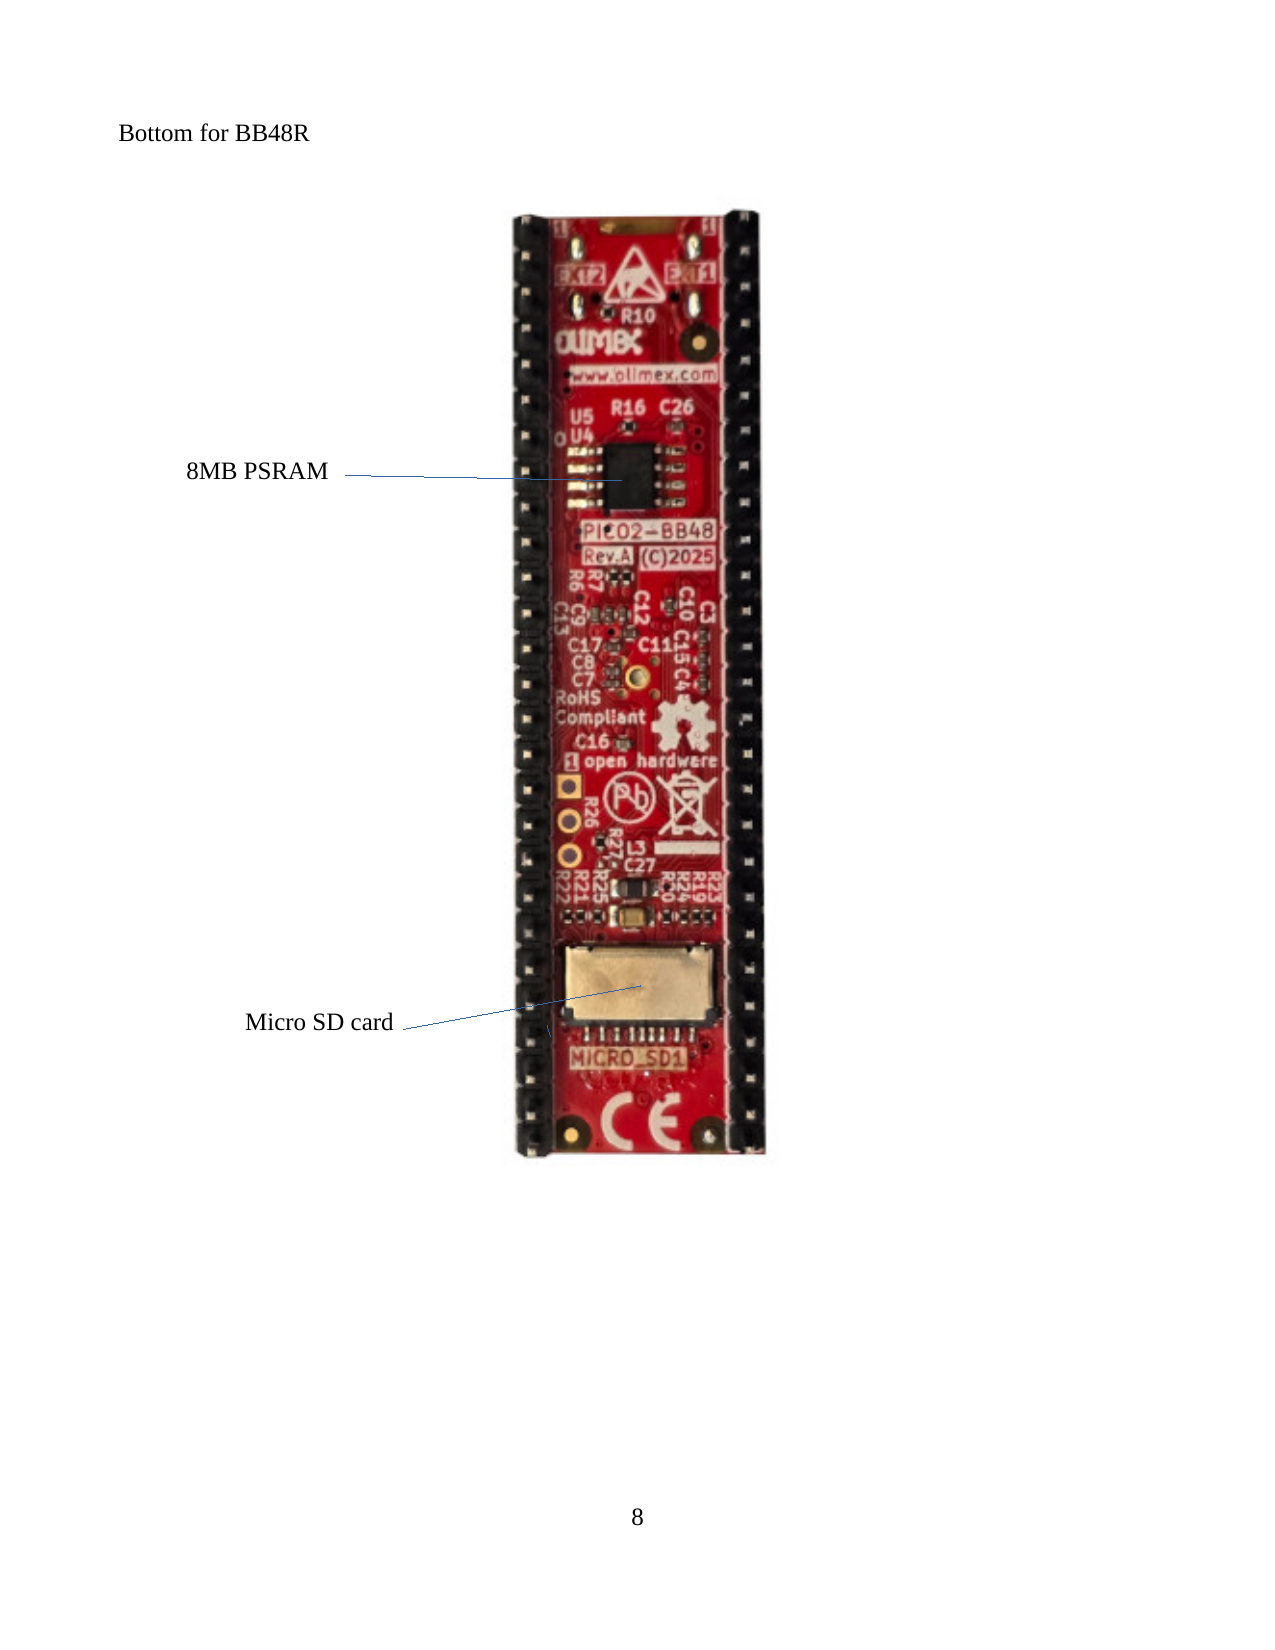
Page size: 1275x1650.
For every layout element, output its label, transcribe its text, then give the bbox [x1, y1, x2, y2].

subtitle Bottom for BB48R [118, 118, 1157, 147]
picture [118, 165, 1157, 1205]
